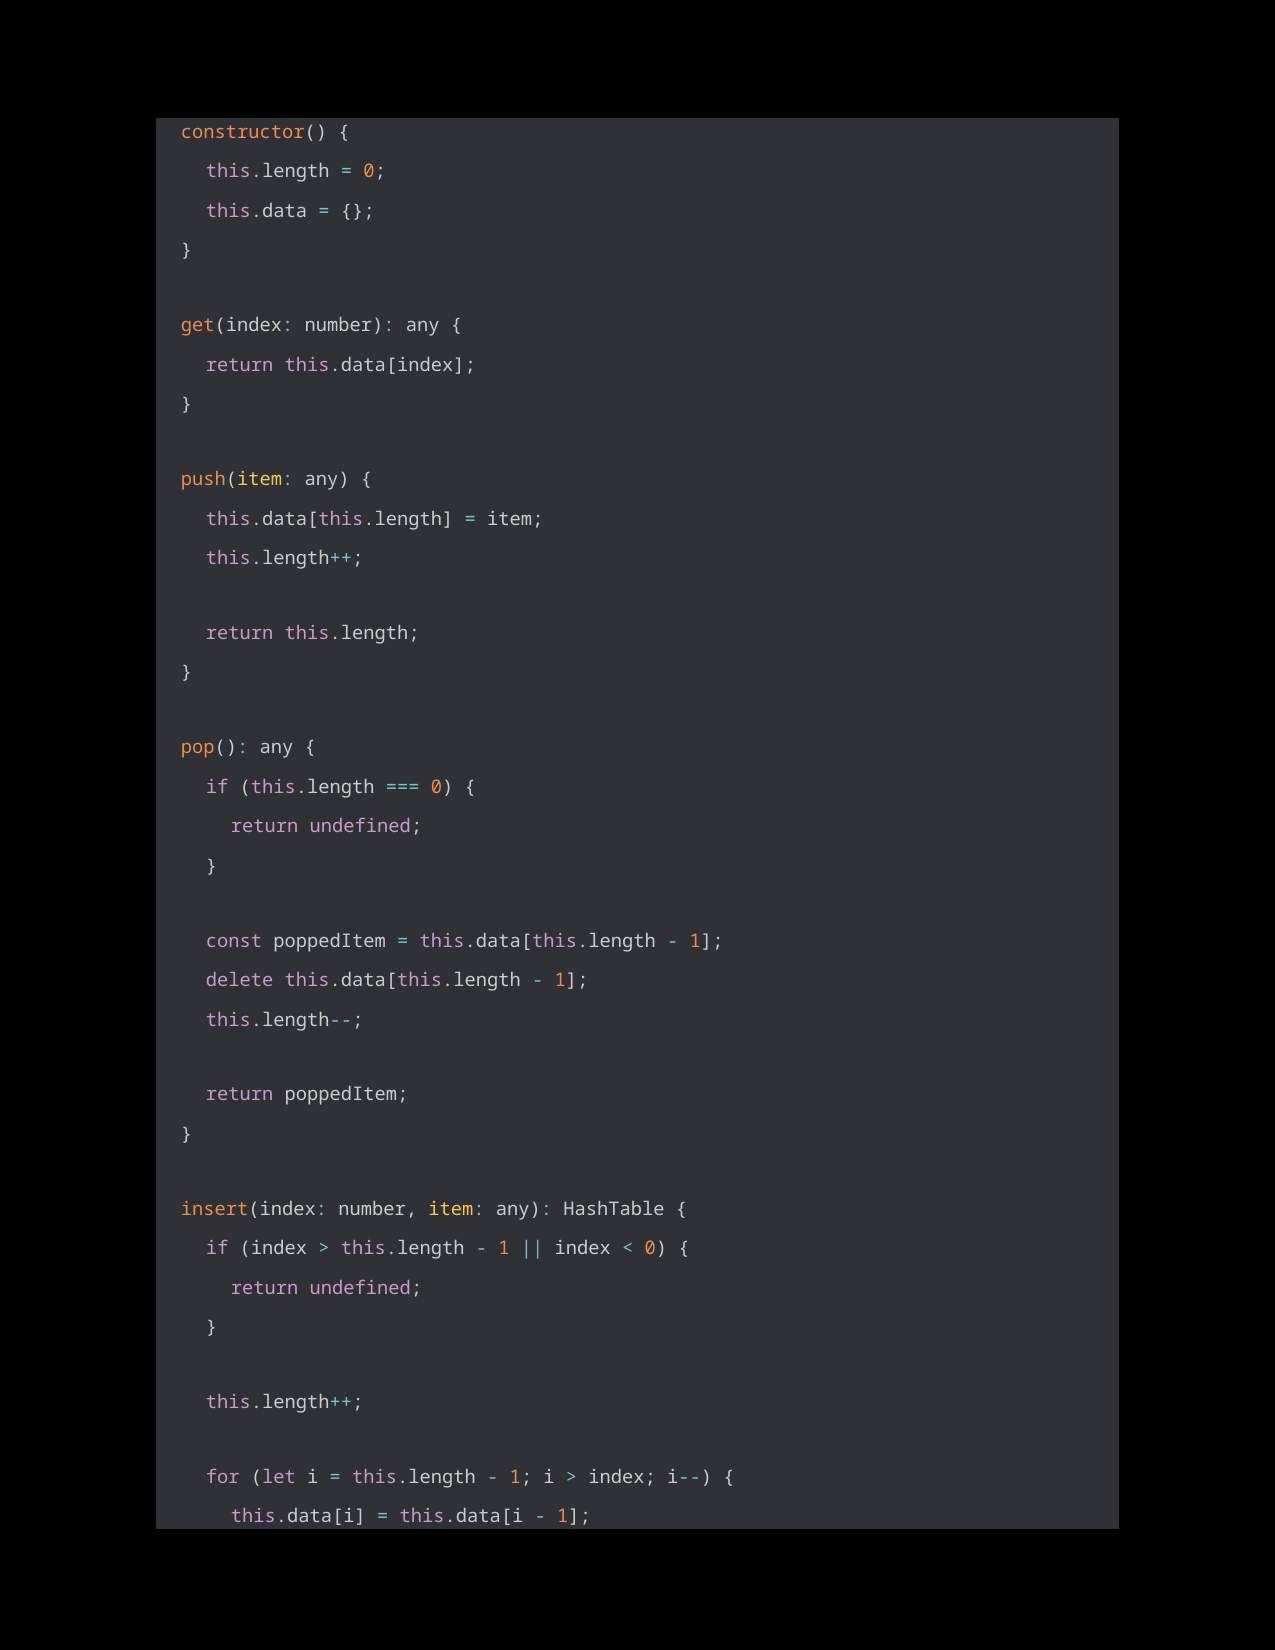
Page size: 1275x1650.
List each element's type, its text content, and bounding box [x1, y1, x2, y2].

text return undefined; [156, 1274, 1119, 1300]
text push(item: any) { [156, 465, 1119, 492]
text } [156, 852, 1119, 878]
text constructor() { [156, 118, 1119, 144]
text return undefined; [156, 812, 1119, 839]
text if (this.length === 0) { [156, 773, 1119, 799]
text return this.data[index]; [156, 351, 1119, 377]
text return poppedItem; [156, 1081, 1119, 1107]
text const poppedItem = this.data[this.length - 1]; [156, 927, 1119, 953]
text } [156, 237, 1119, 263]
text } [156, 1120, 1119, 1147]
text } [156, 1313, 1119, 1340]
text return this.length; [156, 619, 1119, 646]
text this.data[this.length] = item; [156, 505, 1119, 531]
text this.length++; [156, 1388, 1119, 1415]
text if (index > this.length - 1 || index < 0) { [156, 1234, 1119, 1261]
text this.length--; [156, 1006, 1119, 1032]
text this.length++; [156, 544, 1119, 571]
text } [156, 390, 1119, 417]
text this.data[i] = this.data[i - 1]; [156, 1503, 1119, 1529]
text } [156, 659, 1119, 685]
text insert(index: number, item: any): HashTable { [156, 1195, 1119, 1221]
text delete this.data[this.length - 1]; [156, 966, 1119, 993]
text for (let i = this.length - 1; i > index; i--) { [156, 1463, 1119, 1490]
text pop(): any { [156, 733, 1119, 760]
text this.data = {}; [156, 197, 1119, 223]
text get(index: number): any { [156, 311, 1119, 338]
text this.length = 0; [156, 158, 1119, 184]
